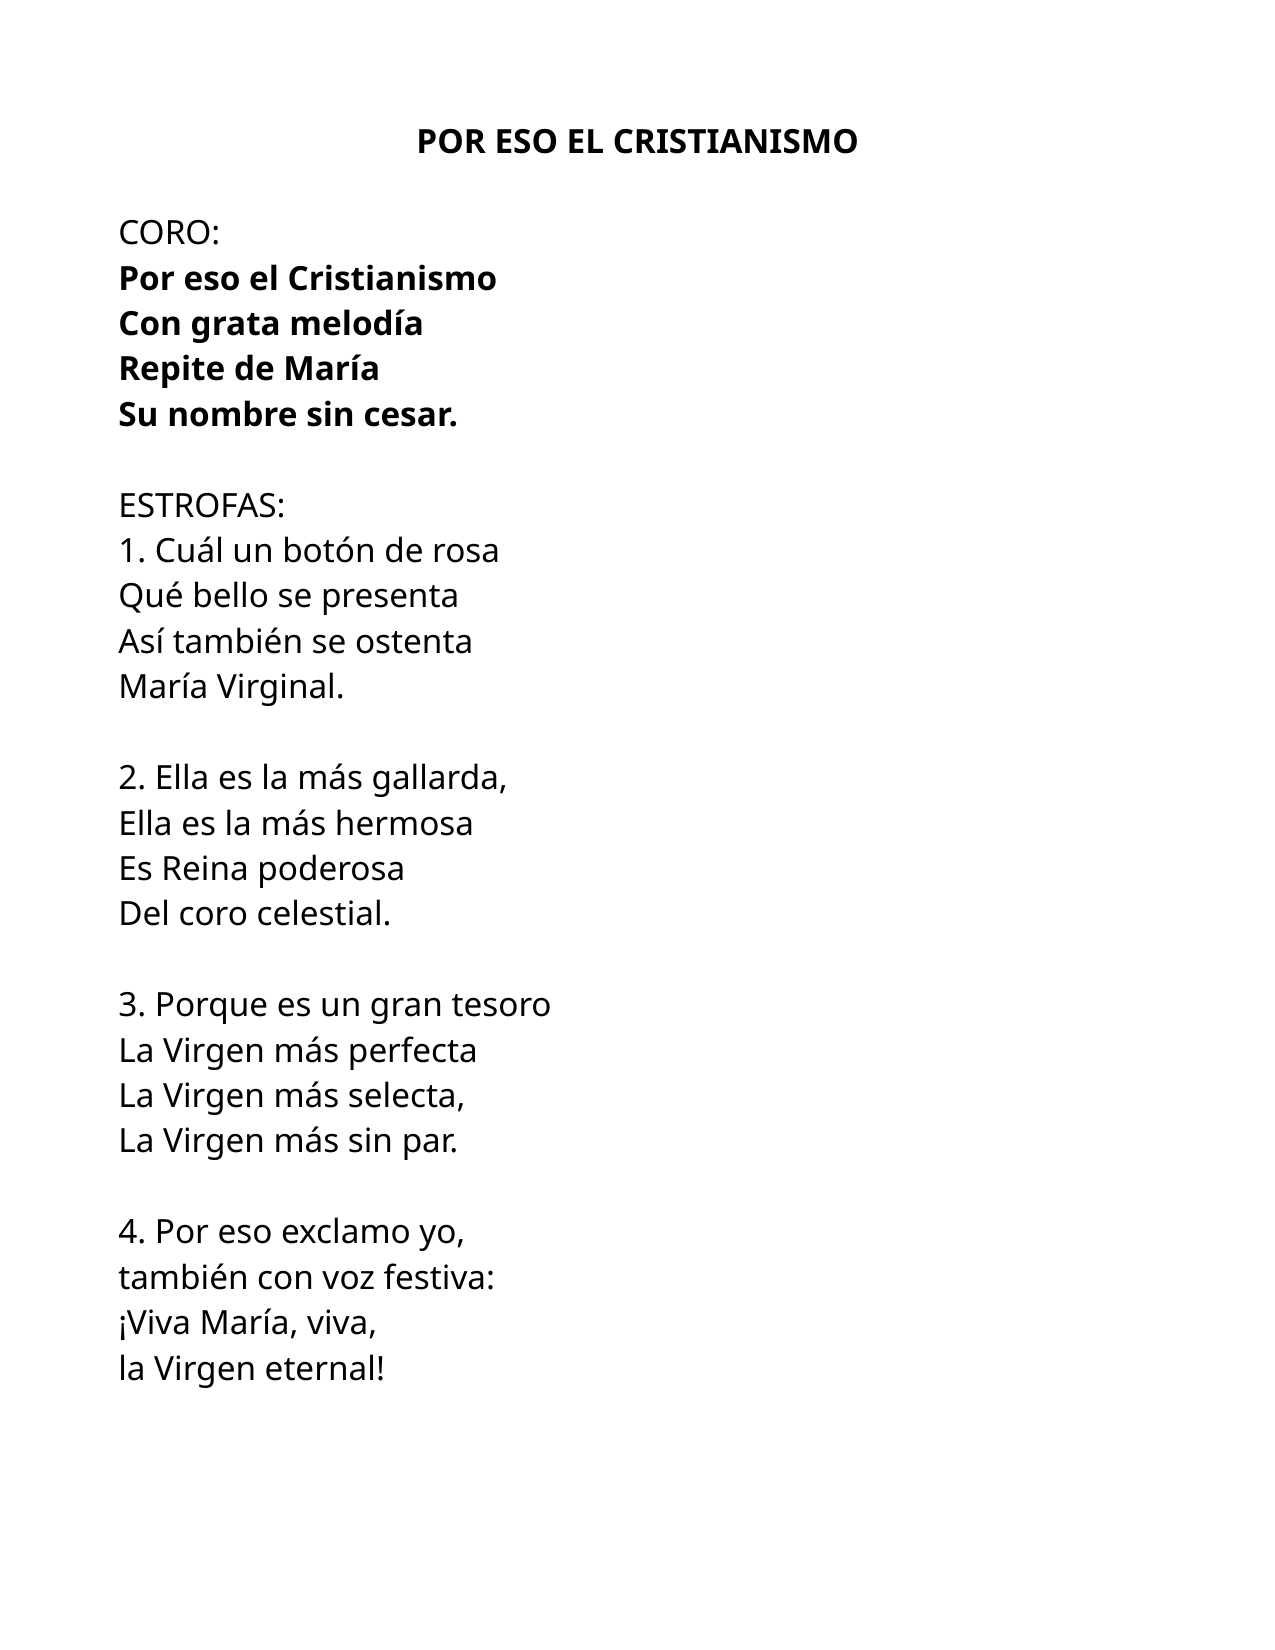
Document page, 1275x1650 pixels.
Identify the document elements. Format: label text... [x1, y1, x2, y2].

text POR ESO EL CRISTIANISMO [118, 118, 1157, 209]
text CORO: Por eso el Cristianismo Con grata melodía Repite de María Su nombre sin cesar. ESTROFAS: 1. Cuál un botón de rosa Qué bello se presenta Así también se ostenta María Virginal. 2. Ella es la más gallarda, Ella es la más hermosa Es Reina poderosa Del coro celestial. 3. Porque es un gran tesoro La Virgen más perfecta La Virgen más selecta, La Virgen más sin par. 4. Por eso exclamo yo, también con voz festiva: ¡Viva María, viva, la Virgen eternal! [118, 209, 623, 1435]
